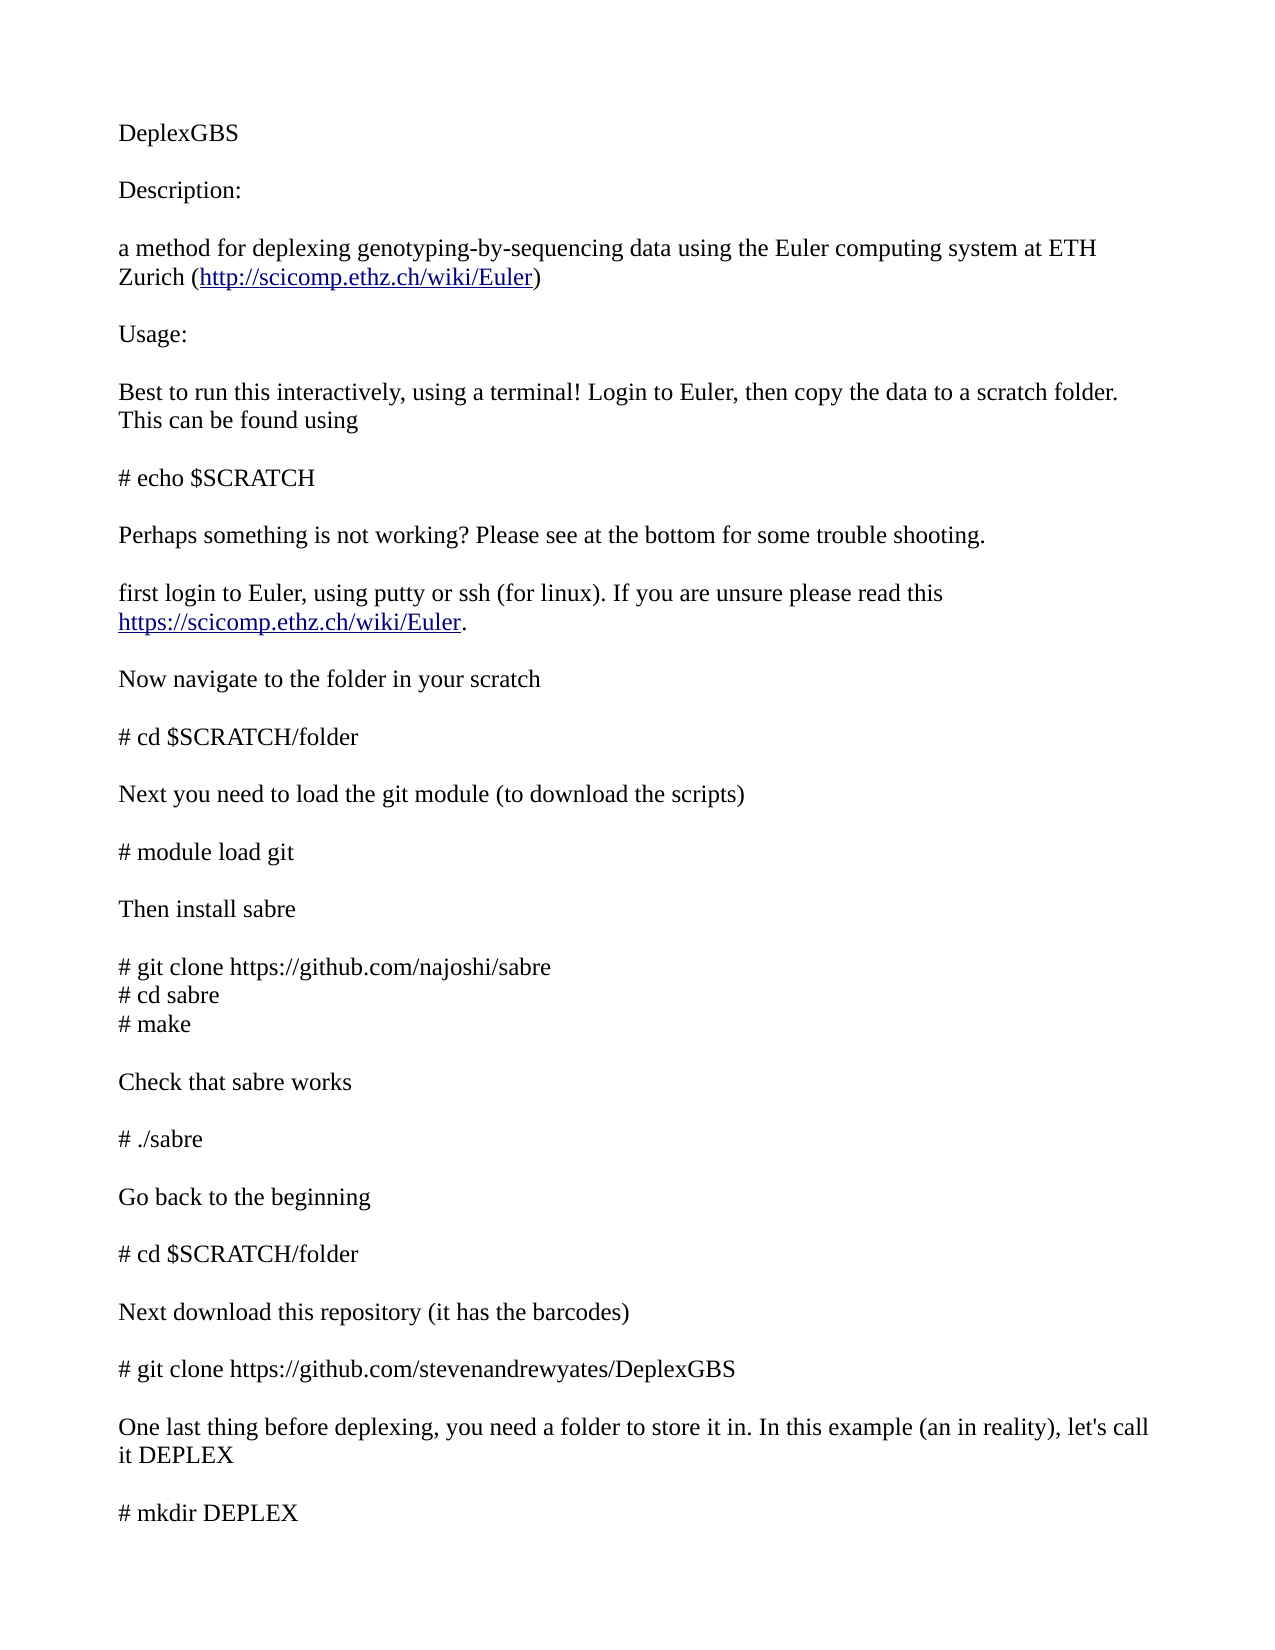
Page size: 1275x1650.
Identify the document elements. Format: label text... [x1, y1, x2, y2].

text # cd $SCRATCH/folder [118, 1239, 1157, 1268]
text Next download this repository (it has the barcodes) [118, 1297, 1157, 1326]
text Check that sabre works [118, 1067, 1157, 1096]
text Next you need to load the git module (to download the scripts) [118, 779, 1157, 808]
text # mkdir DEPLEX [118, 1498, 1157, 1527]
text Description: [118, 176, 1157, 204]
text # git clone https://github.com/najoshi/sabre [118, 952, 1157, 981]
text Best to run this interactively, using a terminal! Login to Euler, then copy the data to a scratch folder. This can be found using [118, 377, 1157, 434]
text DeplexGBS [118, 118, 1157, 147]
text Usage: [118, 319, 1157, 348]
text # cd sabre [118, 981, 1157, 1009]
text One last thing before deplexing, you need a folder to store it in. In this example (an in reality), let's call it DEPLEX [118, 1412, 1157, 1469]
text Go back to the beginning [118, 1182, 1157, 1211]
text Perhaps something is not working? Please see at the bottom for some trouble shooting. [118, 521, 1157, 549]
text first login to Euler, using putty or ssh (for linux). If you are unsure please read this https://scicomp.ethz.ch/wiki/Euler. [118, 578, 1157, 636]
text # echo $SCRATCH [118, 463, 1157, 492]
text # make [118, 1009, 1157, 1038]
text # module load git [118, 837, 1157, 866]
text # git clone https://github.com/stevenandrewyates/DeplexGBS [118, 1354, 1157, 1383]
text a method for deplexing genotyping-by-sequencing data using the Euler computing system at ETH Zurich (http://scicomp.ethz.ch/wiki/Euler) [118, 233, 1157, 291]
text Then install sabre [118, 894, 1157, 923]
text # ./sabre [118, 1124, 1157, 1153]
text # cd $SCRATCH/folder [118, 722, 1157, 751]
text Now navigate to the folder in your scratch [118, 664, 1157, 693]
